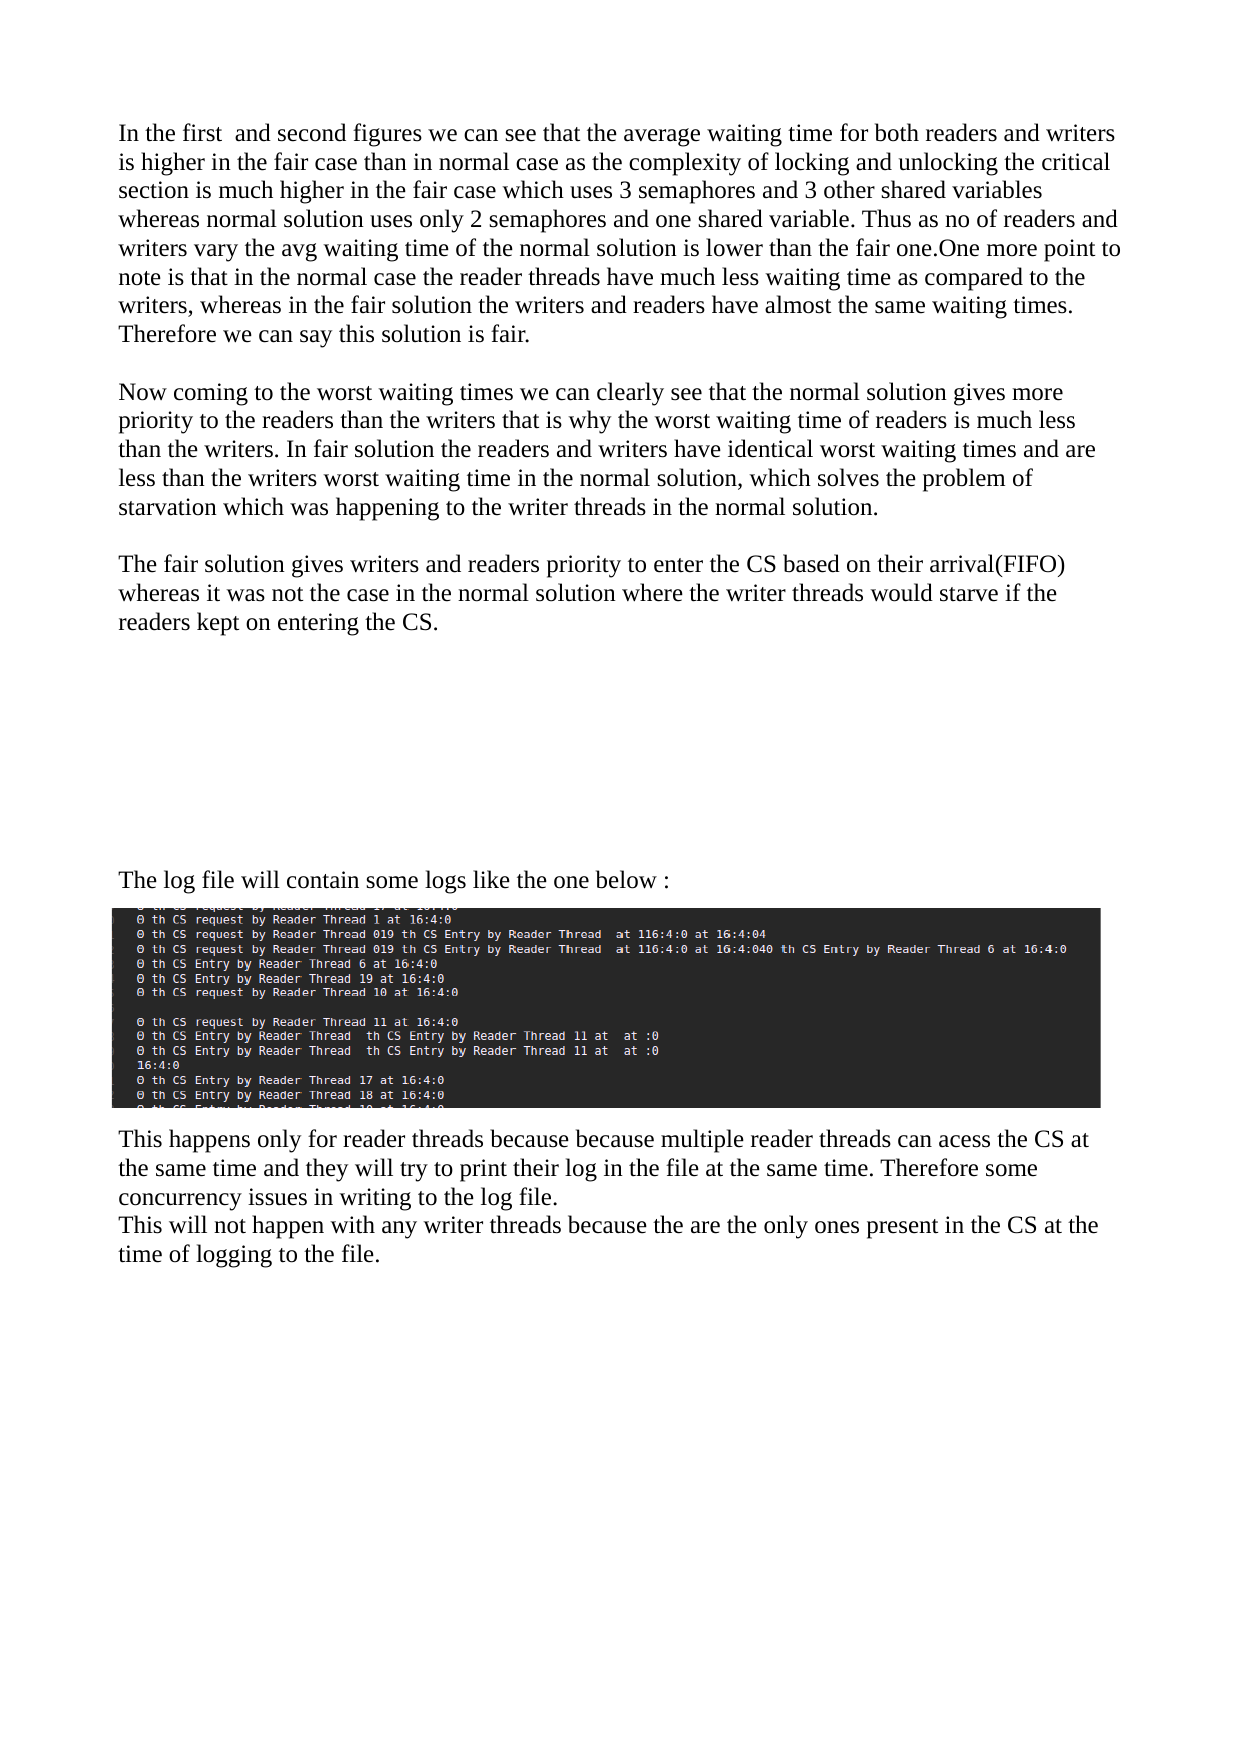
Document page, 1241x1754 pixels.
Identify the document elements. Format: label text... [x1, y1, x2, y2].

text The fair solution gives writers and readers priority to enter the CS based on their arrival(FIFO) whereas it was not the case in the normal solution where the writer threads would starve if the readers kept on entering the CS. [118, 549, 1122, 636]
text The log file will contain some logs like the one below : [118, 866, 1122, 894]
text This happens only for reader threads because because multiple reader threads can acess the CS at the same time and they will try to print their log in the file at the same time. Therefore some concurrency issues in writing to the log file. [118, 1124, 1122, 1211]
text In the first and second figures we can see that the average waiting time for both readers and writers is higher in the fair case than in normal case as the complexity of locking and unlocking the critical section is much higher in the fair case which uses 3 semaphores and 3 other shared variables whereas normal solution uses only 2 semaphores and one shared variable. Thus as no of readers and writers vary the avg waiting time of the normal solution is lower than the fair one.One more point to note is that in the normal case the reader threads have much less waiting time as compared to the writers, whereas in the fair solution the writers and readers have almost the same waiting times. Therefore we can say this solution is fair. [118, 118, 1122, 348]
text This will not happen with any writer threads because the are the only ones present in the CS at the time of logging to the file. [118, 1211, 1122, 1268]
text Now coming to the worst waiting times we can clearly see that the normal solution gives more priority to the readers than the writers that is why the worst waiting time of readers is much less than the writers. In fair solution the readers and writers have identical worst waiting times and are less than the writers worst waiting time in the normal solution, which solves the problem of starvation which was happening to the writer threads in the normal solution. [118, 377, 1122, 521]
picture [111, 908, 1101, 1108]
